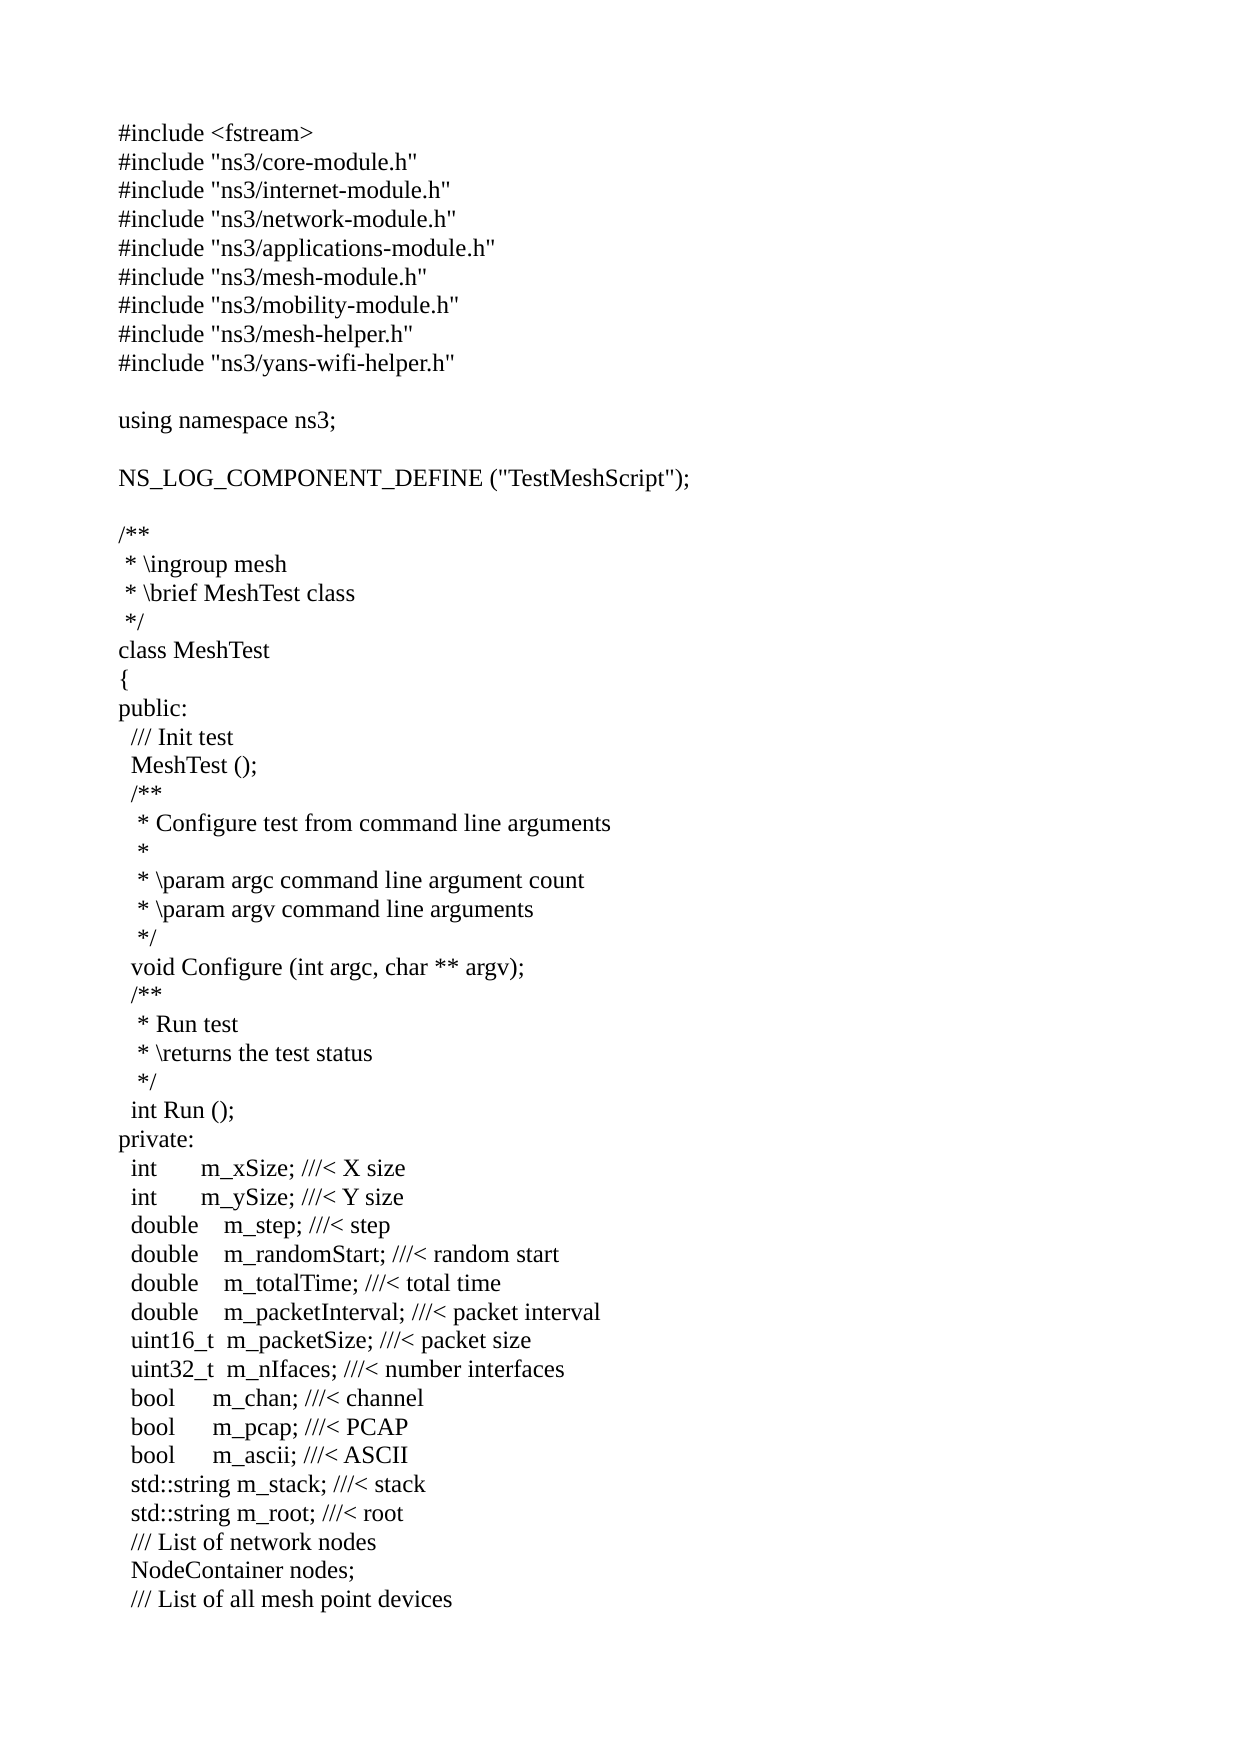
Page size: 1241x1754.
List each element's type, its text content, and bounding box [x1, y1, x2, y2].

text * Configure test from command line arguments [118, 808, 1122, 837]
text * \param argv command line arguments [118, 894, 1122, 923]
text double m_step; ///< step [118, 1211, 1122, 1239]
text double m_randomStart; ///< random start [118, 1239, 1122, 1268]
text uint32_t m_nIfaces; ///< number interfaces [118, 1354, 1122, 1383]
text bool m_pcap; ///< PCAP [118, 1412, 1122, 1441]
text * \returns the test status [118, 1038, 1122, 1067]
text std::string m_stack; ///< stack [118, 1469, 1122, 1498]
text #include <fstream> [118, 118, 1122, 147]
text int m_ySize; ///< Y size [118, 1182, 1122, 1211]
text * [118, 837, 1122, 866]
text #include "ns3/mobility-module.h" [118, 291, 1122, 319]
text /// List of all mesh point devices [118, 1584, 1122, 1613]
text #include "ns3/mesh-module.h" [118, 262, 1122, 291]
text * Run test [118, 1009, 1122, 1038]
text #include "ns3/applications-module.h" [118, 233, 1122, 262]
text std::string m_root; ///< root [118, 1498, 1122, 1527]
text /// Init test [118, 722, 1122, 751]
text #include "ns3/mesh-helper.h" [118, 319, 1122, 348]
text /** [118, 521, 1122, 549]
text private: [118, 1124, 1122, 1153]
text * \brief MeshTest class [118, 578, 1122, 607]
text uint16_t m_packetSize; ///< packet size [118, 1326, 1122, 1354]
text */ [118, 1067, 1122, 1096]
text bool m_ascii; ///< ASCII [118, 1441, 1122, 1469]
text int Run (); [118, 1096, 1122, 1124]
text * \ingroup mesh [118, 549, 1122, 578]
text #include "ns3/yans-wifi-helper.h" [118, 348, 1122, 377]
text */ [118, 923, 1122, 952]
text NS_LOG_COMPONENT_DEFINE ("TestMeshScript"); [118, 463, 1122, 492]
text /// List of network nodes [118, 1527, 1122, 1556]
text int m_xSize; ///< X size [118, 1153, 1122, 1182]
text bool m_chan; ///< channel [118, 1383, 1122, 1412]
text public: [118, 693, 1122, 722]
text */ [118, 607, 1122, 636]
text /** [118, 981, 1122, 1009]
text using namespace ns3; [118, 406, 1122, 434]
text /** [118, 779, 1122, 808]
text double m_packetInterval; ///< packet interval [118, 1297, 1122, 1326]
text double m_totalTime; ///< total time [118, 1268, 1122, 1297]
text void Configure (int argc, char ** argv); [118, 952, 1122, 981]
text #include "ns3/internet-module.h" [118, 176, 1122, 204]
text #include "ns3/network-module.h" [118, 204, 1122, 233]
text #include "ns3/core-module.h" [118, 147, 1122, 176]
text class MeshTest [118, 636, 1122, 664]
text MeshTest (); [118, 751, 1122, 779]
text { [118, 664, 1122, 693]
text * \param argc command line argument count [118, 866, 1122, 894]
text NodeContainer nodes; [118, 1556, 1122, 1584]
